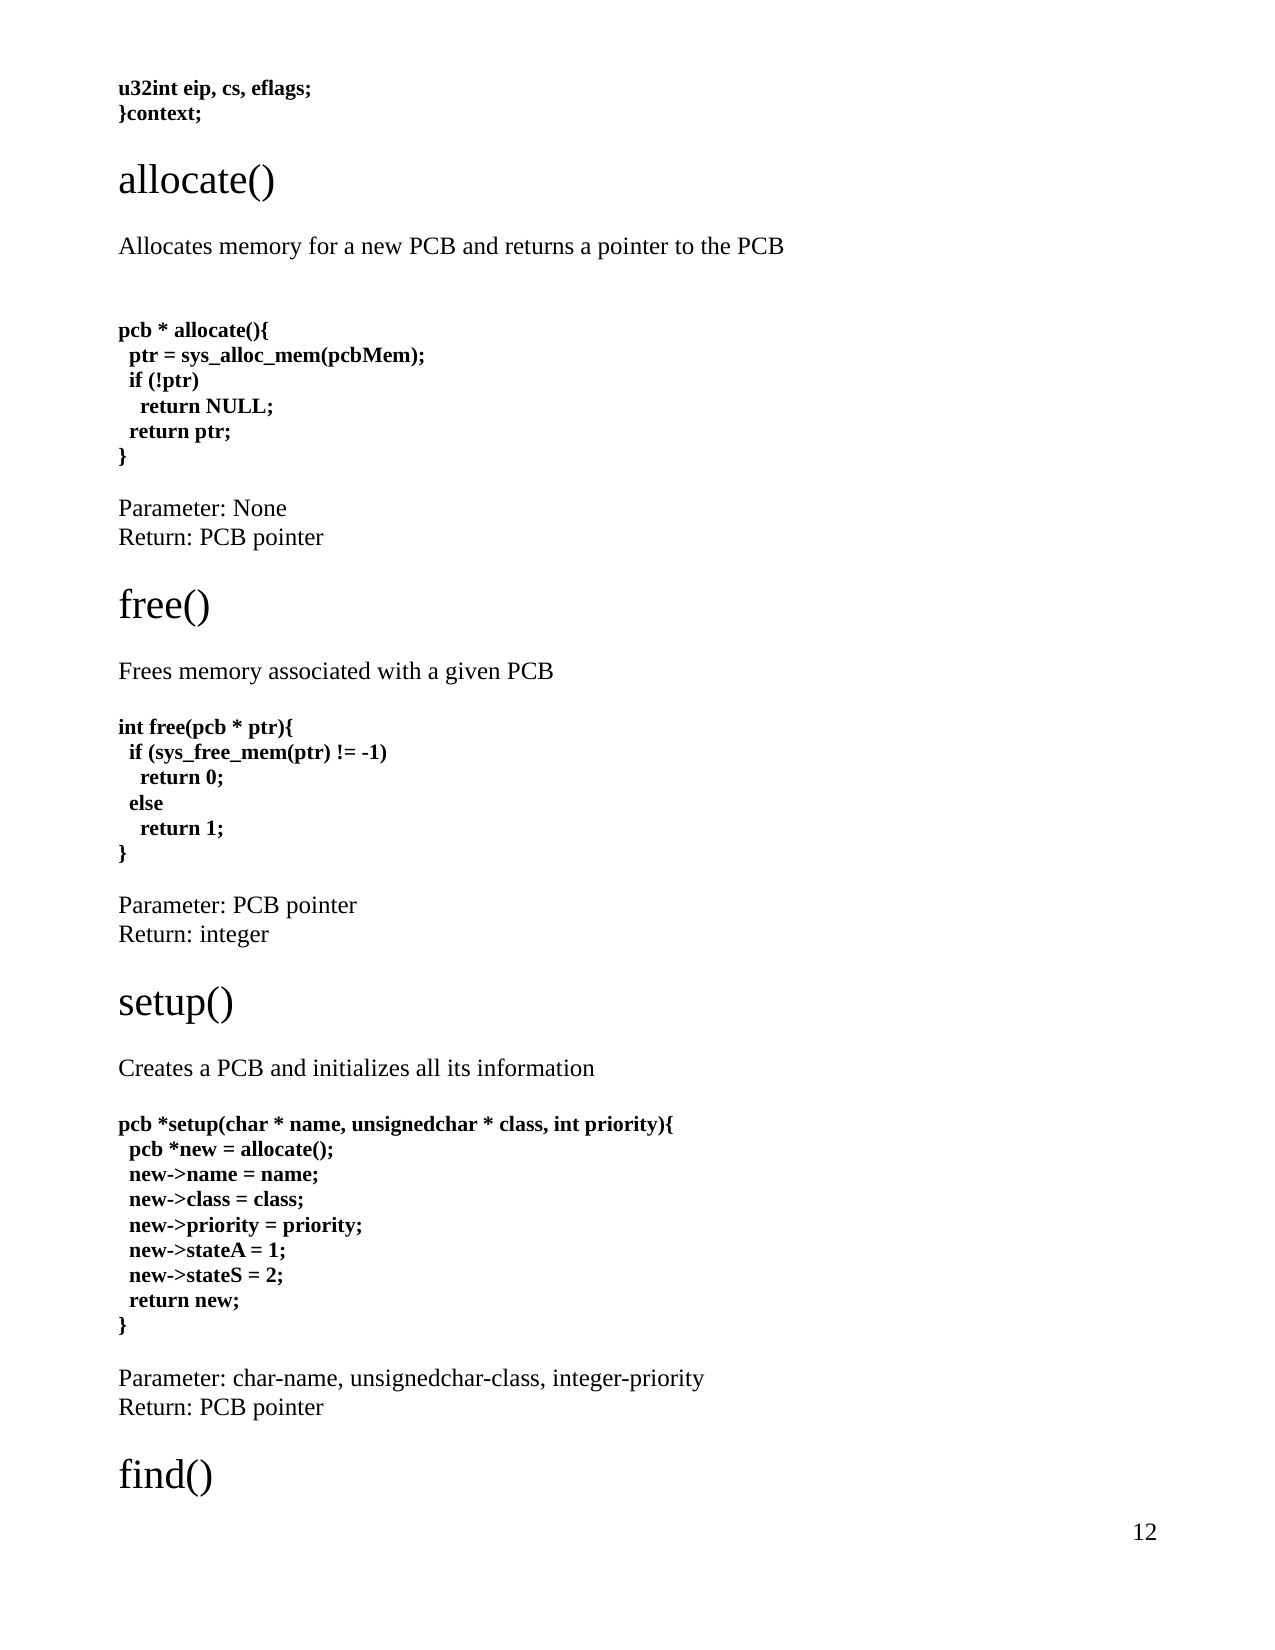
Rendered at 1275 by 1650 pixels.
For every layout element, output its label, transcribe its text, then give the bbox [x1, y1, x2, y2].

text else [118, 789, 1157, 815]
text Parameter: PCB pointer [118, 890, 1157, 919]
text Creates a PCB and initializes all its information [118, 1053, 1157, 1082]
text } [118, 443, 1157, 468]
text new->name = name; [118, 1161, 1157, 1186]
text pcb * allocate(){ [118, 317, 1157, 342]
text new->priority = priority; [118, 1212, 1157, 1237]
text Parameter: char-name, unsignedchar-class, integer-priority [118, 1363, 1157, 1392]
text new->stateA = 1; [118, 1237, 1157, 1262]
text Return: integer [118, 919, 1157, 948]
text return NULL; [118, 393, 1157, 418]
text return new; [118, 1287, 1157, 1312]
text return 1; [118, 815, 1157, 840]
text } [118, 840, 1157, 865]
text new->stateS = 2; [118, 1262, 1157, 1287]
text Parameter: None [118, 493, 1157, 522]
text Allocates memory for a new PCB and returns a pointer to the PCB [118, 231, 1157, 259]
text Frees memory associated with a given PCB [118, 656, 1157, 685]
text if (!ptr) [118, 367, 1157, 393]
text if (sys_free_mem(ptr) != -1) [118, 739, 1157, 764]
text }context; [118, 100, 1157, 125]
text free() [118, 580, 1157, 628]
text find() [118, 1449, 1157, 1497]
text return 0; [118, 764, 1157, 789]
text Return: PCB pointer [118, 522, 1157, 551]
text allocate() [118, 154, 1157, 202]
text ptr = sys_alloc_mem(pcbMem); [118, 342, 1157, 367]
text new->class = class; [118, 1186, 1157, 1212]
text int free(pcb * ptr){ [118, 714, 1157, 739]
text setup() [118, 977, 1157, 1024]
text } [118, 1312, 1157, 1338]
text Return: PCB pointer [118, 1392, 1157, 1420]
text pcb *setup(char * name, unsignedchar * class, int priority){ [118, 1111, 1157, 1136]
text return ptr; [118, 418, 1157, 443]
text pcb *new = allocate(); [118, 1136, 1157, 1161]
text u32int eip, cs, eflags; [118, 75, 1157, 100]
